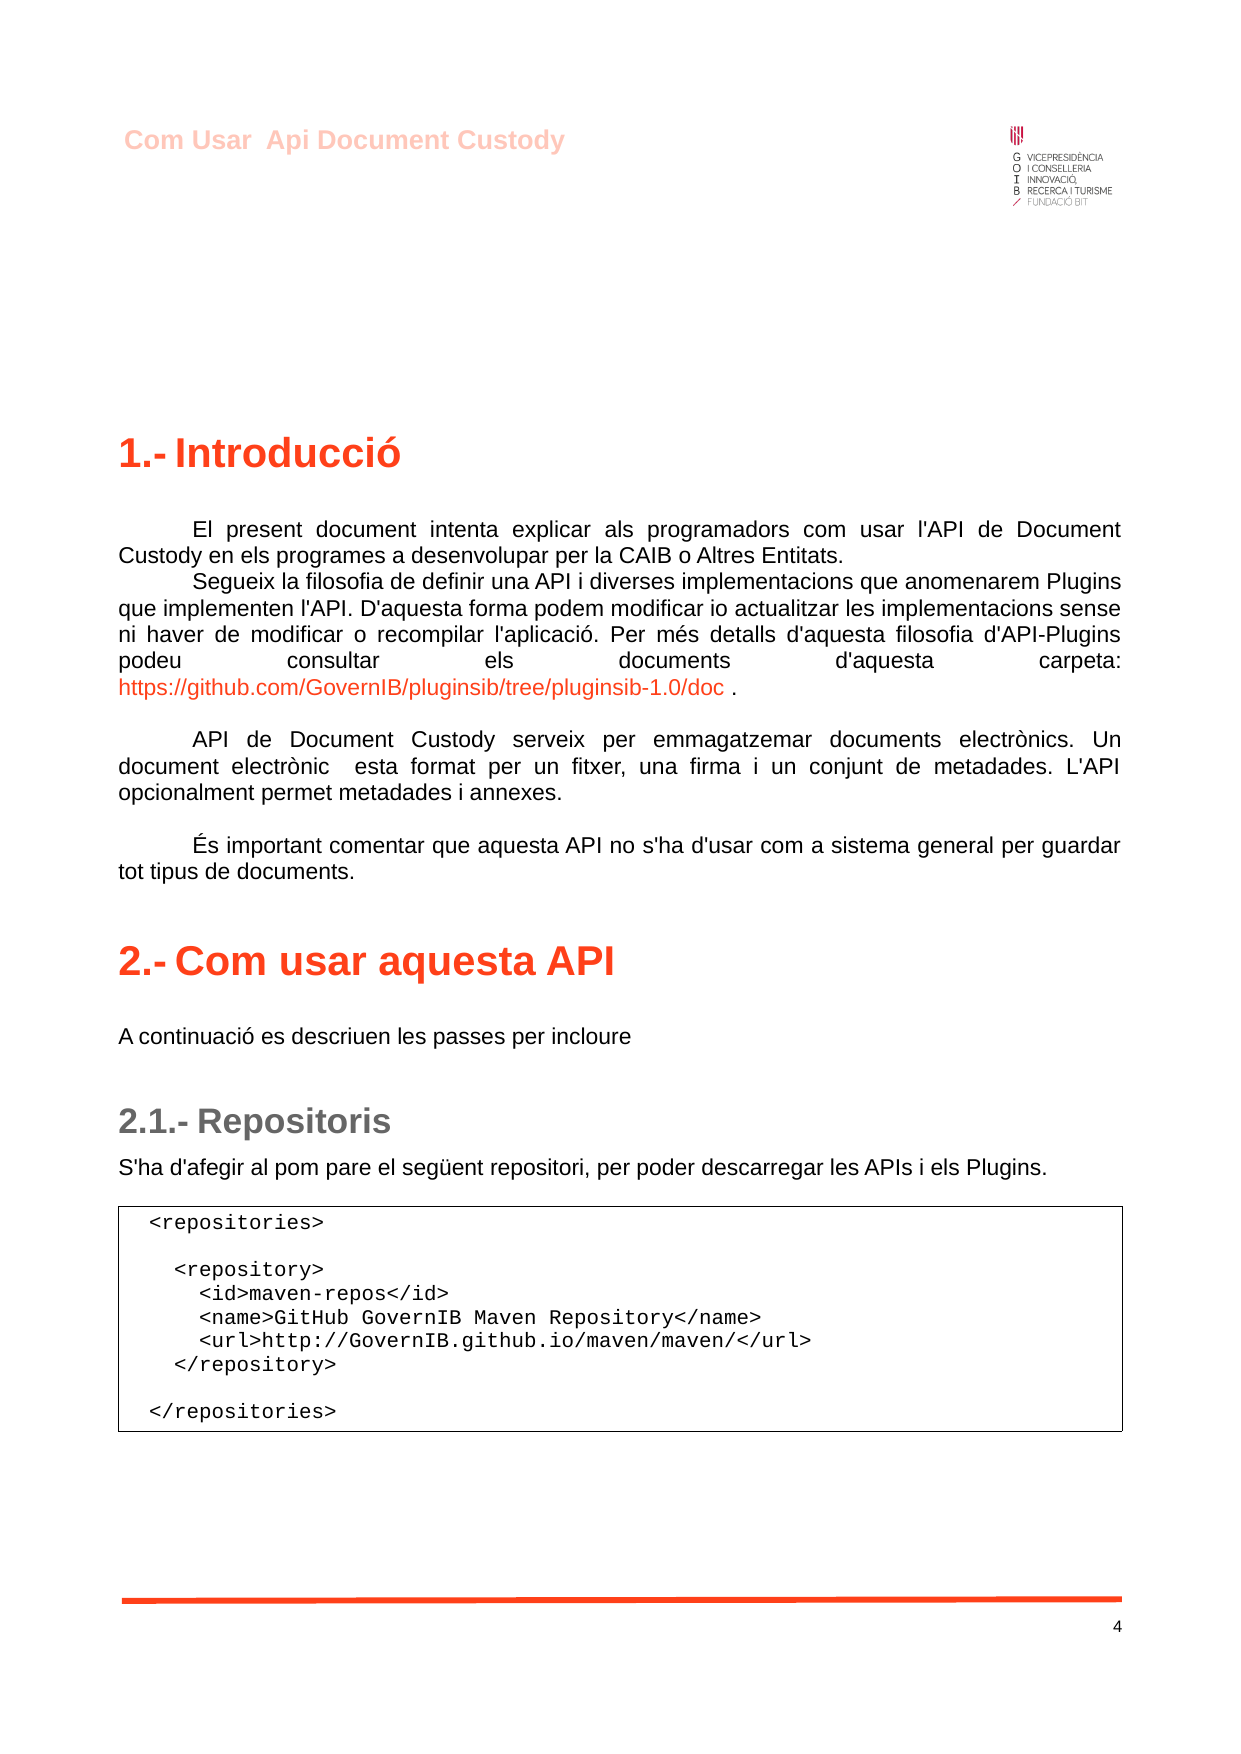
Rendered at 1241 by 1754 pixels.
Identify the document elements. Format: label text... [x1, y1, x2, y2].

subtitle Com usar aquesta API [118, 936, 1122, 984]
text És important comentar que aquesta API no s'ha d'usar com a sistema general per guardar tot tipus de documents. [118, 832, 1122, 884]
text API de Document Custody serveix per emmagatzemar documents electrònics. Un document electrònic esta format per un fitxer, una firma i un conjunt de metadades. L'API opcionalment permet metadades i annexes. [118, 726, 1122, 806]
picture [1006, 123, 1117, 209]
table_header <repositories> <repository> <id>maven-repos</id> <name>GitHub GovernIB Maven Repository</name> <url>http://GovernIB.github.io/maven/maven/</url> </repository> </repositories> [119, 1207, 1122, 1431]
text Segueix la filosofia de definir una API i diverses implementacions que anomenarem Plugins que implementen l'API. D'aquesta forma podem modificar io actualitzar les implementacions sense ni haver de modificar o recompilar l'aplicació. Per més detalls d'aquesta filosofia d'API-Plugins podeu consultar els documents d'aquesta carpeta: https://github.com/GovernIB/pluginsib/tree/pluginsib-1.0/doc . [118, 568, 1122, 700]
text El present document intenta explicar als programadors com usar l'API de Document Custody en els programes a desenvolupar per la CAIB o Altres Entitats. [118, 516, 1122, 568]
text S'ha d'afegir al pom pare el següent repositori, per poder descarregar les APIs i els Plugins. [118, 1154, 1122, 1180]
subtitle Repositoris [118, 1100, 1122, 1141]
subtitle Introducció [118, 429, 1122, 477]
text A continuació es descriuen les passes per incloure [118, 1023, 1122, 1049]
